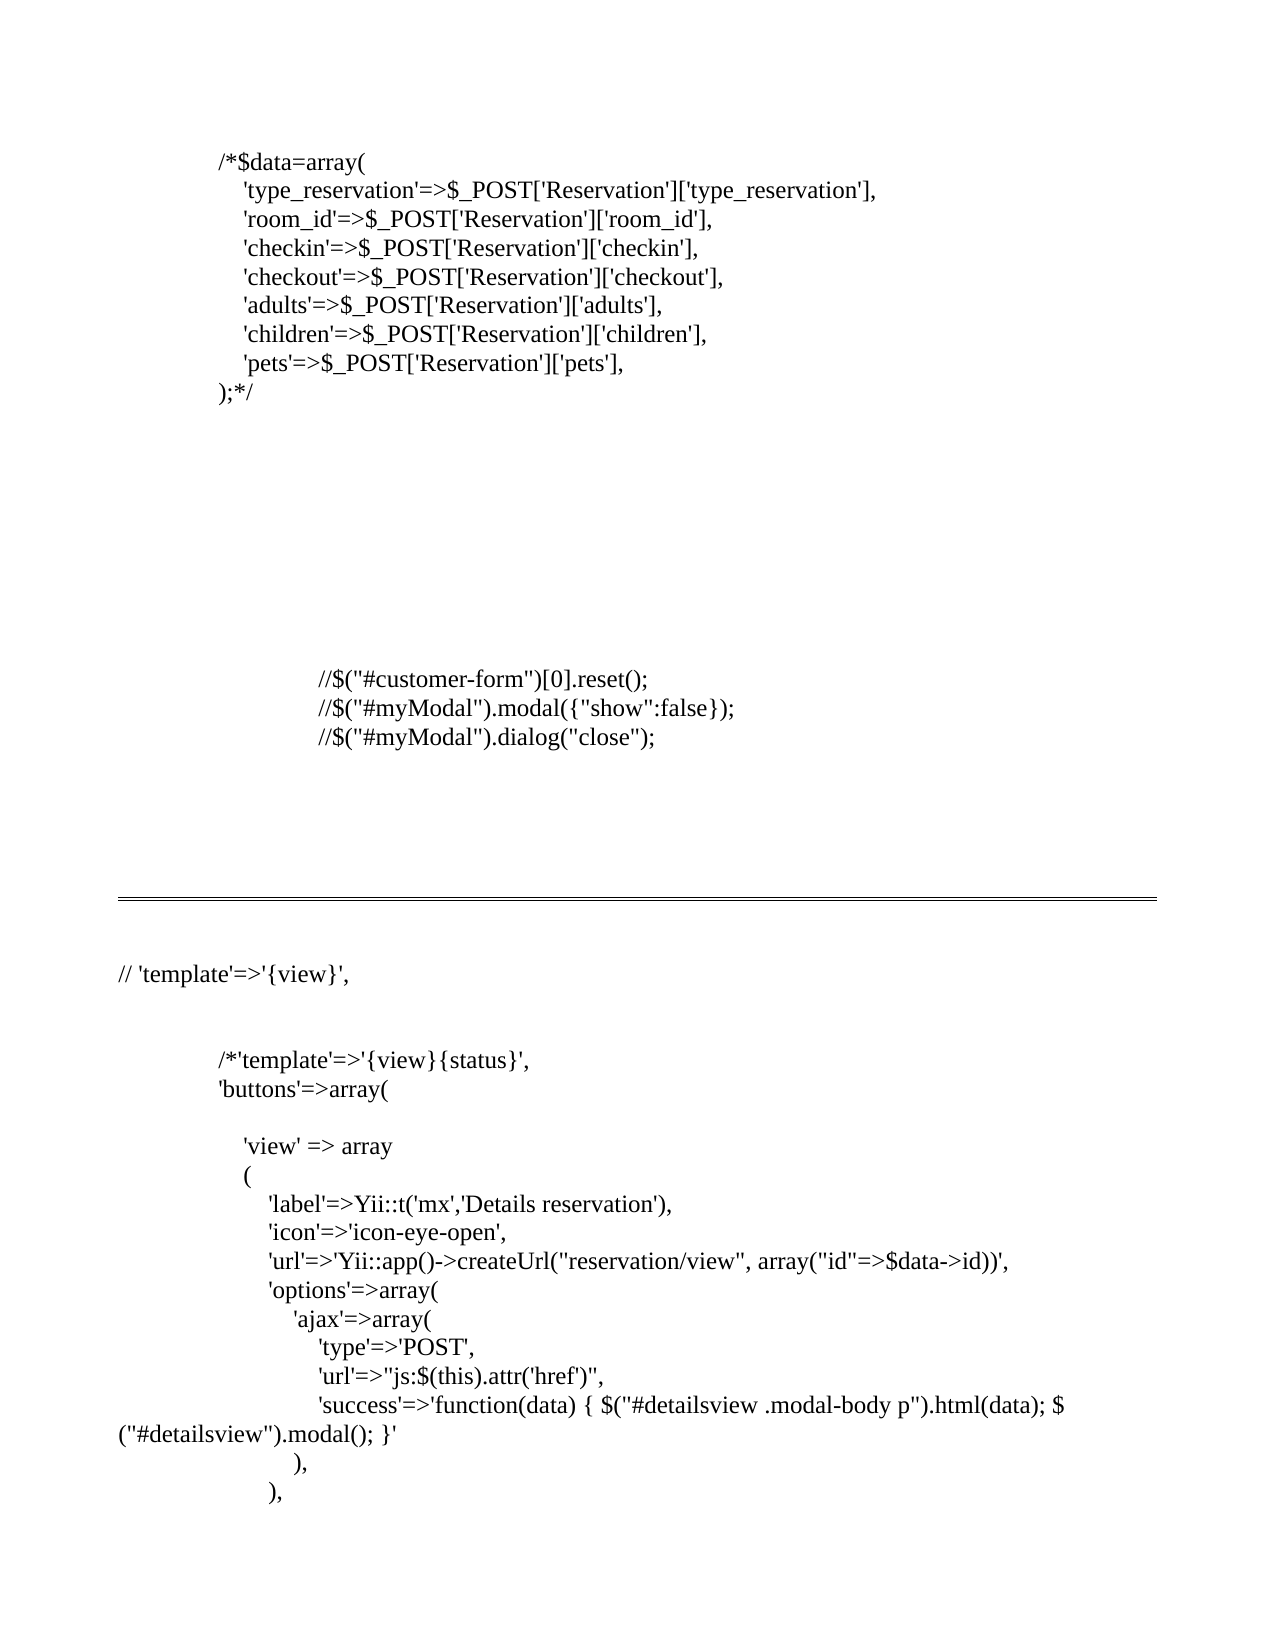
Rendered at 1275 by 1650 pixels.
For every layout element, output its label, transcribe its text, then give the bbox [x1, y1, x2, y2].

text 'adults'=>$_POST['Reservation']['adults'], [118, 291, 1157, 319]
text //$("#customer-form")[0].reset(); [118, 664, 1157, 693]
text //$("#myModal").modal({"show":false}); [118, 693, 1157, 722]
text //$("#myModal").dialog("close"); [118, 722, 1157, 751]
text /*$data=array( [118, 147, 1157, 176]
text 'ajax'=>array( [118, 1304, 1157, 1332]
text );*/ [118, 377, 1157, 406]
text 'url'=>"js:$(this).attr('href')", [118, 1361, 1157, 1390]
text // 'template'=>'{view}', [118, 959, 1157, 987]
text 'type'=>'POST', [118, 1332, 1157, 1361]
text 'checkout'=>$_POST['Reservation']['checkout'], [118, 262, 1157, 291]
text 'url'=>'Yii::app()->createUrl("reservation/view", array("id"=>$data->id))', [118, 1246, 1157, 1275]
text 'success'=>'function(data) { $("#detailsview .modal-body p").html(data); $("#detailsview").modal(); }' [118, 1390, 1157, 1447]
text 'pets'=>$_POST['Reservation']['pets'], [118, 348, 1157, 377]
text /*'template'=>'{view}{status}', [118, 1045, 1157, 1074]
text ), [118, 1476, 1157, 1505]
text 'checkin'=>$_POST['Reservation']['checkin'], [118, 233, 1157, 262]
text ( [118, 1160, 1157, 1189]
text 'label'=>Yii::t('mx','Details reservation'), [118, 1189, 1157, 1217]
text 'children'=>$_POST['Reservation']['children'], [118, 319, 1157, 348]
text 'type_reservation'=>$_POST['Reservation']['type_reservation'], [118, 176, 1157, 204]
text 'options'=>array( [118, 1275, 1157, 1304]
text 'icon'=>'icon-eye-open', [118, 1217, 1157, 1246]
text ), [118, 1447, 1157, 1476]
text 'view' => array [118, 1131, 1157, 1160]
text 'room_id'=>$_POST['Reservation']['room_id'], [118, 204, 1157, 233]
text 'buttons'=>array( [118, 1074, 1157, 1102]
